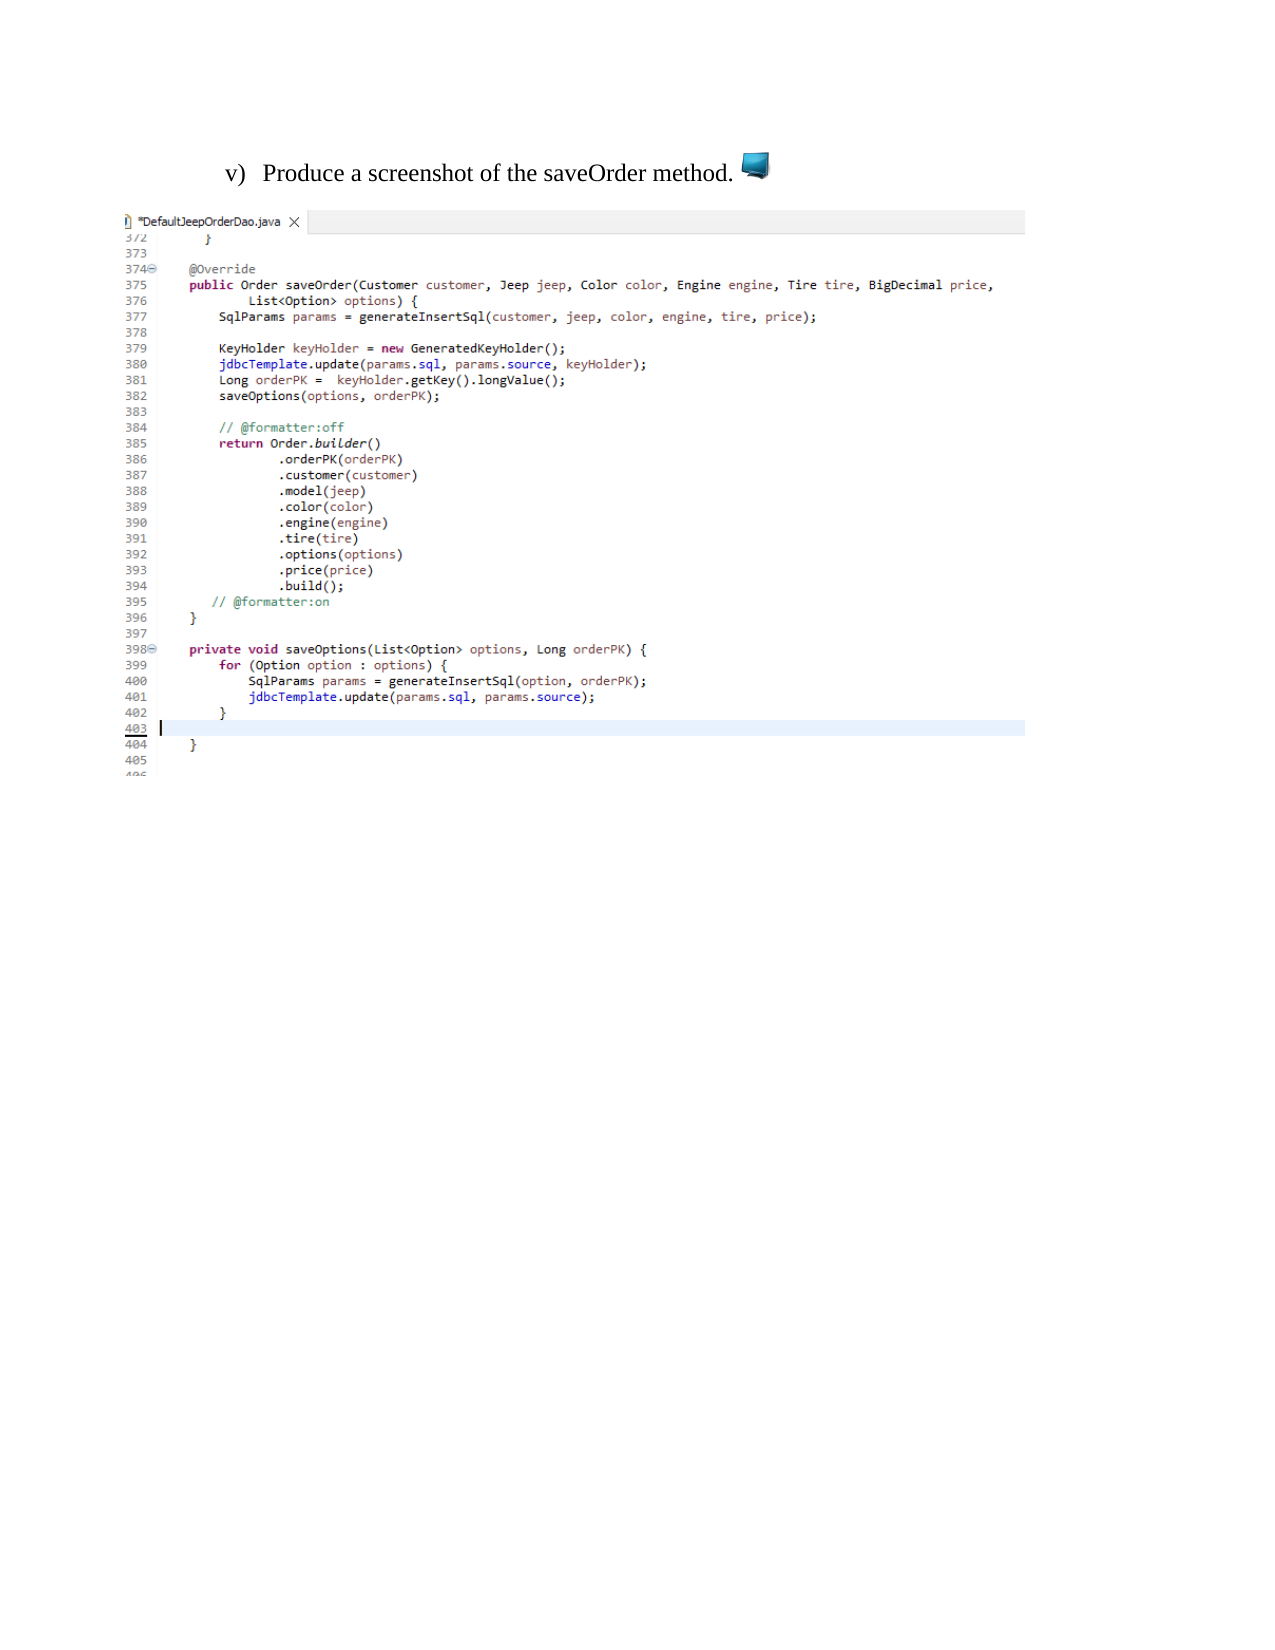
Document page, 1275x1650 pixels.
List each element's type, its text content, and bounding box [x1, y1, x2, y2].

picture [125, 210, 1025, 776]
list Produce a screenshot of the saveOrder method. [225, 150, 1125, 1054]
picture [740, 150, 772, 182]
